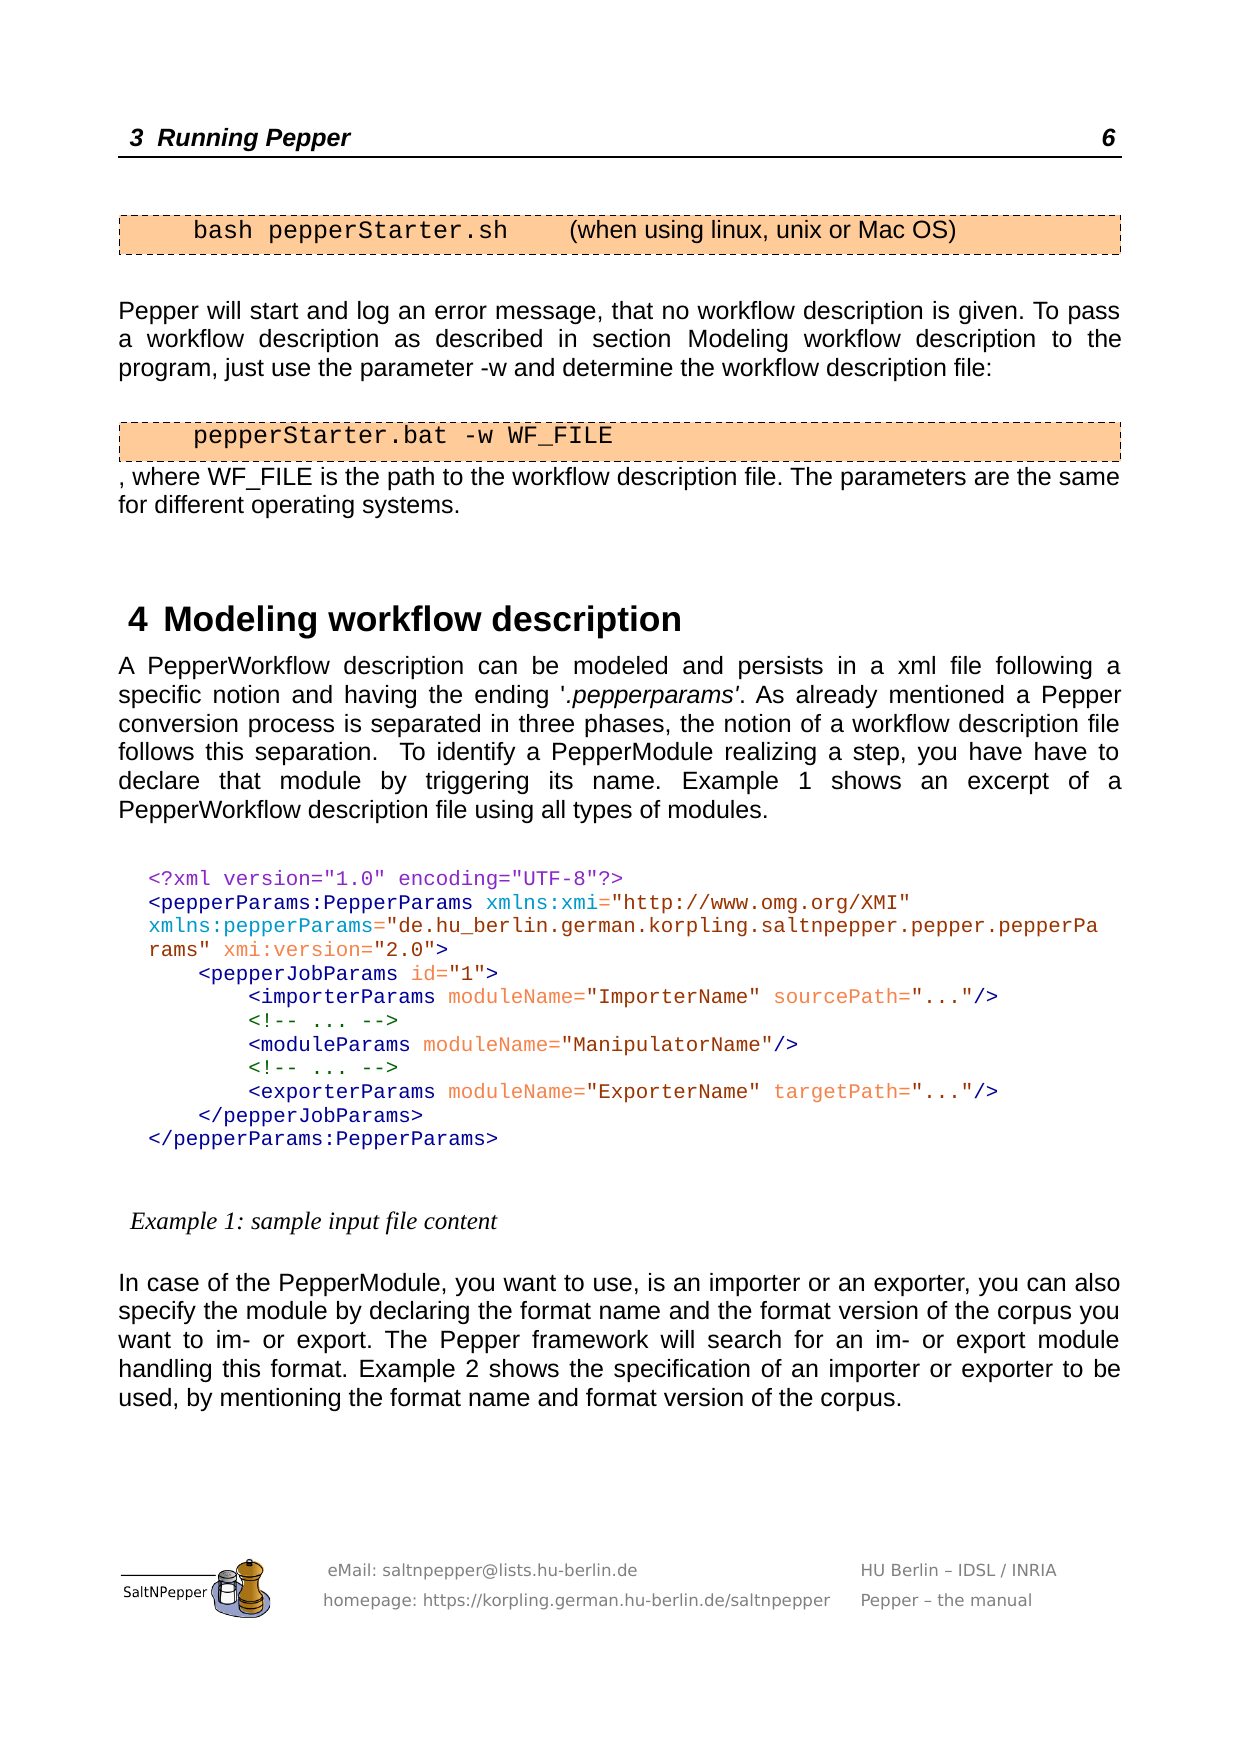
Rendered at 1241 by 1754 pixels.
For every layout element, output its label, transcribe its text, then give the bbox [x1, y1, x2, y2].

text , where WF_FILE is the path to the workflow description file. The parameters are the same for different operating systems. [118, 394, 1122, 519]
subtitle Modeling workflow description [118, 598, 1122, 638]
picture [120, 1558, 270, 1618]
text Example 1: sample input file content [130, 1206, 1108, 1235]
text In case of the PepperModule, you want to use, is an importer or an exporter, you can also specify the module by declaring the format name and the format version of the corpus you want to im- or export. The Pepper framework will search for an im- or export module handling this format. Example 2 shows the specification of an importer or exporter to be used, by mentioning the format name and format version of the corpus. [118, 1248, 1122, 1411]
text A PepperWorkflow description can be modeled and persists in a xml file following a specific notion and having the ending '.pepperparams'. As already mentioned a Pepper conversion process is separated in three phases, the notion of a workflow description file follows this separation. To identify a PepperModule realizing a step, you have have to declare that module by triggering its name. Example 1 shows an excerpt of a PepperWorkflow description file using all types of modules. [118, 651, 1122, 823]
text Pepper will start and log an error message, that no workflow description is given. To pass a workflow description as described in section Modeling workflow description to the program, just use the parameter -w and determine the workflow description file: [118, 296, 1122, 382]
